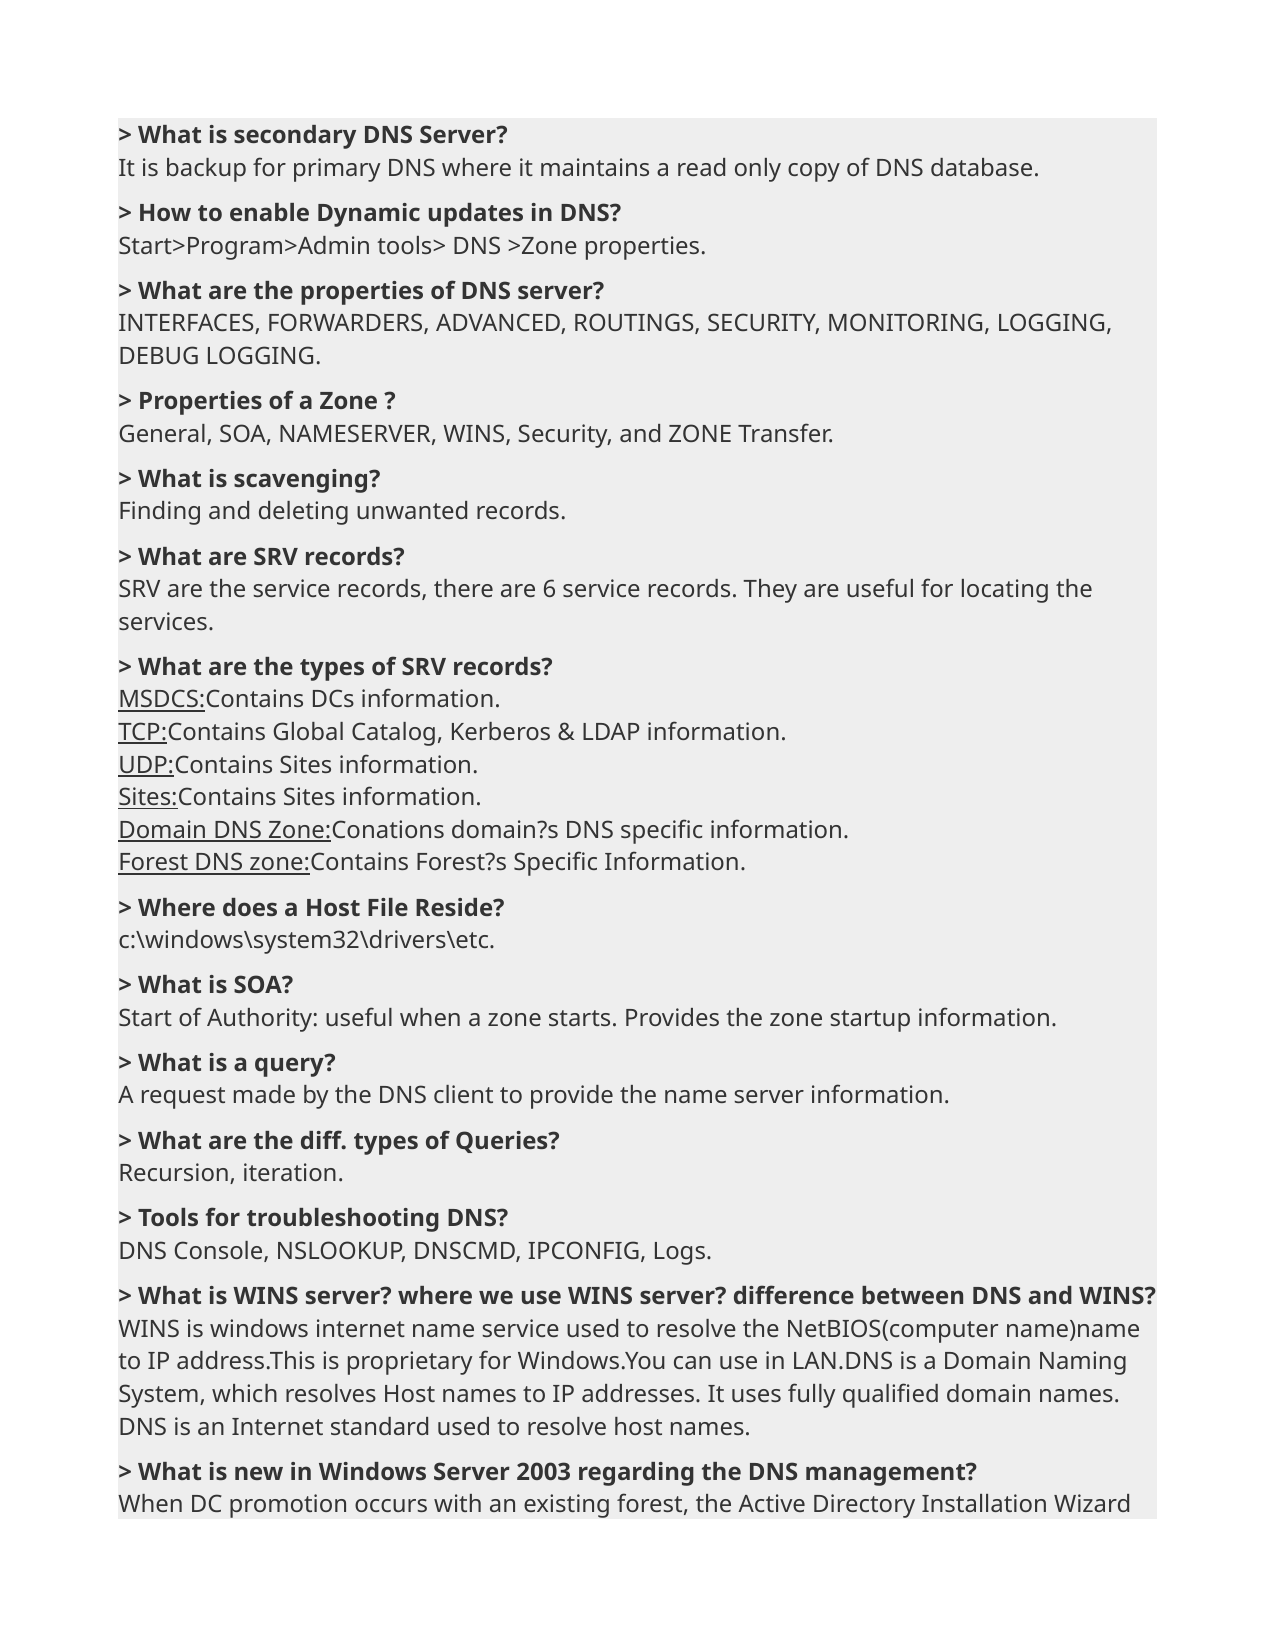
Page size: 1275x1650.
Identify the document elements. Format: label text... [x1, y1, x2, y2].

text > What is SOA? Start of Authority: useful when a zone starts. Provides the zone startup information. [118, 968, 1157, 1033]
text > What is WINS server? where we use WINS server? difference between DNS and WINS? WINS is windows internet name service used to resolve the NetBIOS(computer name)name to IP address.This is proprietary for Windows.You can use in LAN.DNS is a Domain Naming System, which resolves Host names to IP addresses. It uses fully qualified domain names. DNS is an Internet standard used to resolve host names. [118, 1279, 1157, 1442]
text > Tools for troubleshooting DNS? DNS Console, NSLOOKUP, DNSCMD, IPCONFIG, Logs. [118, 1201, 1157, 1266]
text > What is secondary DNS Server? It is backup for primary DNS where it maintains a read only copy of DNS database. [118, 118, 1157, 183]
text > What are the diff. types of Queries? Recursion, iteration. [118, 1123, 1157, 1189]
text > What is new in Windows Server 2003 regarding the DNS management? When DC promotion occurs with an existing forest, the Active Directory Installation Wizard [118, 1454, 1157, 1519]
text > What are the properties of DNS server? INTERFACES, FORWARDERS, ADVANCED, ROUTINGS, SECURITY, MONITORING, LOGGING, DEBUG LOGGING. [118, 273, 1157, 371]
text > What is a query? A request made by the DNS client to provide the name server information. [118, 1046, 1157, 1111]
text > What are the types of SRV records? MSDCS:Contains DCs information. TCP:Contains Global Catalog, Kerberos & LDAP information. UDP:Contains Sites information. Sites:Contains Sites information. Domain DNS Zone:Conations domain?s DNS specific information. Forest DNS zone:Contains Forest?s Specific Information. [118, 649, 1157, 878]
text > What are SRV records? SRV are the service records, there are 6 service records. They are useful for locating the services. [118, 539, 1157, 637]
text > How to enable Dynamic updates in DNS? Start>Program>Admin tools> DNS >Zone properties. [118, 196, 1157, 261]
text > Properties of a Zone ? General, SOA, NAMESERVER, WINS, Security, and ZONE Transfer. [118, 384, 1157, 449]
text > Where does a Host File Reside? c:\windows\system32\drivers\etc. [118, 890, 1157, 956]
text > What is scavenging? Finding and deleting unwanted records. [118, 462, 1157, 527]
